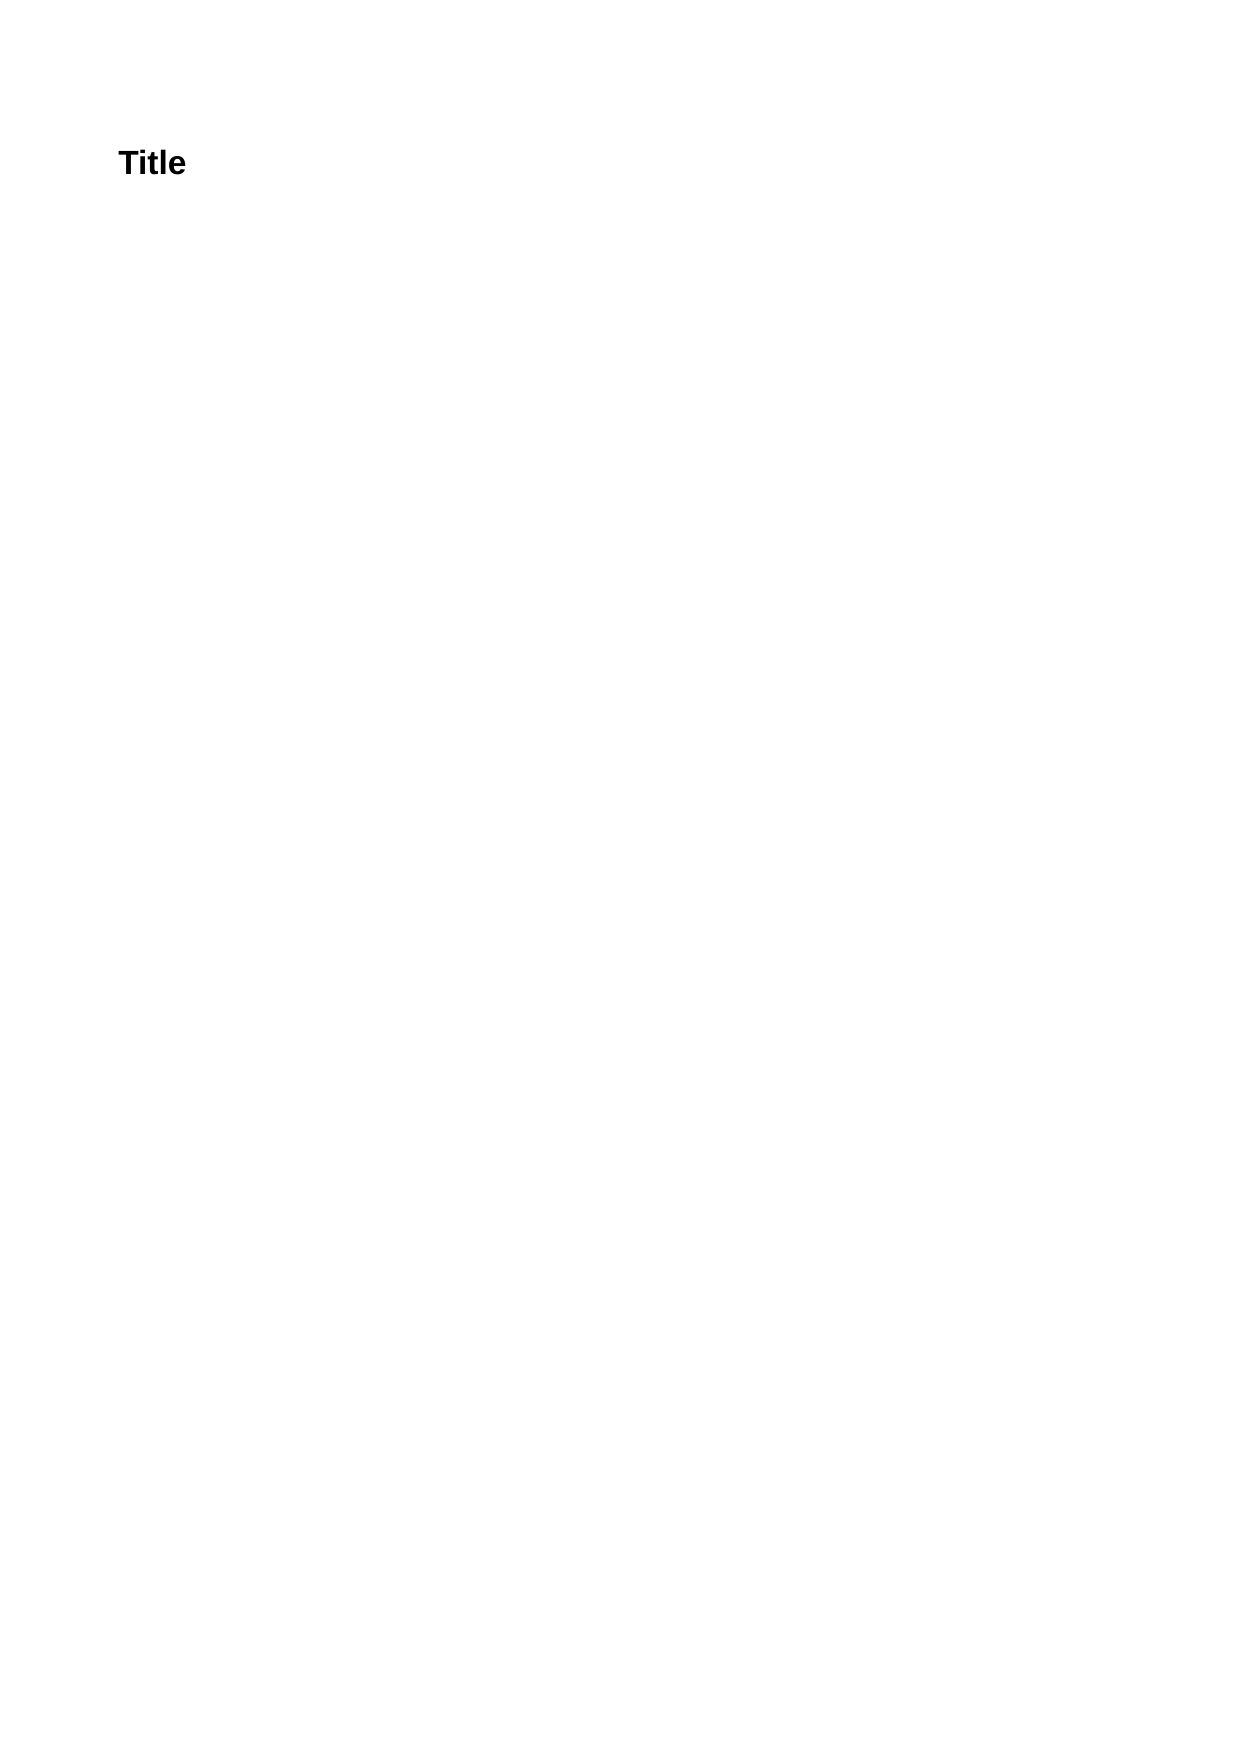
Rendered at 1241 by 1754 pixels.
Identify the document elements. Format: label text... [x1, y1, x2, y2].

subtitle Title [118, 143, 1122, 182]
